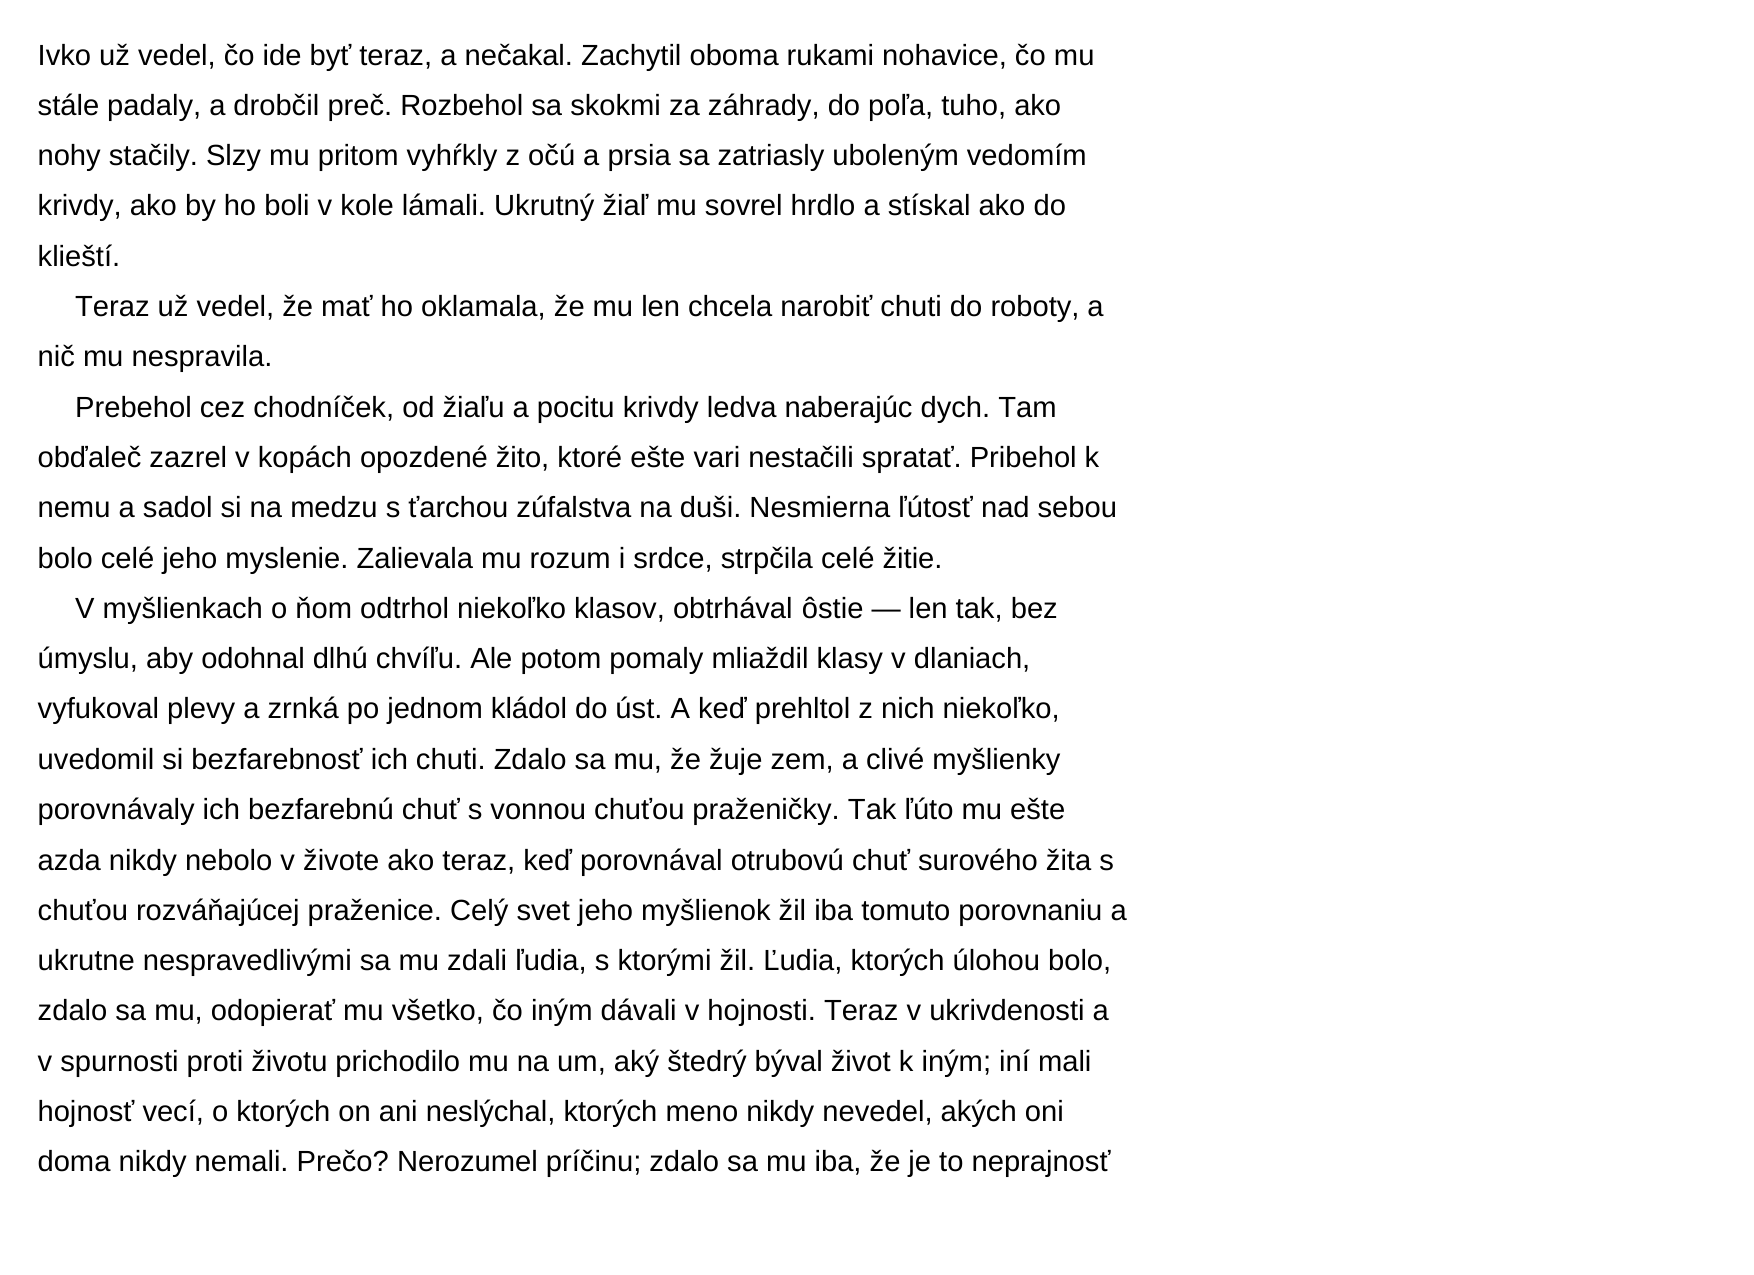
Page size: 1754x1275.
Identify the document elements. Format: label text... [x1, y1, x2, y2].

text Ivko už vedel, čo ide byť teraz, a nečakal. Zachytil oboma rukami nohavice, čo mu stále padaly, a drobčil preč. Rozbehol sa skokmi za záhrady, do poľa, tuho, ako nohy stačily. Slzy mu pritom vyhŕkly z očú a prsia sa zatriasly uboleným vedomím krivdy, ako by ho boli v kole lámali. Ukrutný žiaľ mu sovrel hrdlo a stískal ako do klieští. [37, 37, 1130, 272]
text Prebehol cez chodníček, od žiaľu a pocitu krivdy ledva naberajúc dych. Tam obďaleč zazrel v kopách opozdené žito, ktoré ešte vari nestačili spratať. Pribehol k nemu a sadol si na medzu s ťarchou zúfalstva na duši. Nesmierna ľútosť nad sebou bolo celé jeho myslenie. Zalievala mu rozum i srdce, strpčila celé žitie. [37, 390, 1130, 574]
text V myšlienkach o ňom odtrhol niekoľko klasov, obtrhával ôstie — len tak, bez úmyslu, aby odohnal dlhú chvíľu. Ale potom pomaly mliaždil klasy v dlaniach, vyfukoval plevy a zrnká po jednom kládol do úst. A keď prehltol z nich niekoľko, uvedomil si bezfarebnosť ich chuti. Zdalo sa mu, že žuje zem, a clivé myšlienky porovnávaly ich bezfarebnú chuť s vonnou chuťou praženičky. Tak ľúto mu ešte azda nikdy nebolo v živote ako teraz, keď porovnával otrubovú chuť surového žita s chuťou rozváňajúcej praženice. Celý svet jeho myšlienok žil iba tomuto porovnaniu a ukrutne nespravedlivými sa mu zdali ľudia, s ktorými žil. Ľudia, ktorých úlohou bolo, zdalo sa mu, odopierať mu všetko, čo iným dávali v hojnosti. Teraz v ukrivdenosti a v spurnosti proti životu prichodilo mu na um, aký štedrý býval život k iným; iní mali hojnosť vecí, o ktorých on ani neslýchal, ktorých meno nikdy nevedel, akých oni doma nikdy nemali. Prečo? Nerozumel príčinu; zdalo sa mu iba, že je to neprajnosť [37, 591, 1130, 1178]
text Teraz už vedel, že mať ho oklamala, že mu len chcela narobiť chuti do roboty, a nič mu nespravila. [37, 289, 1130, 373]
